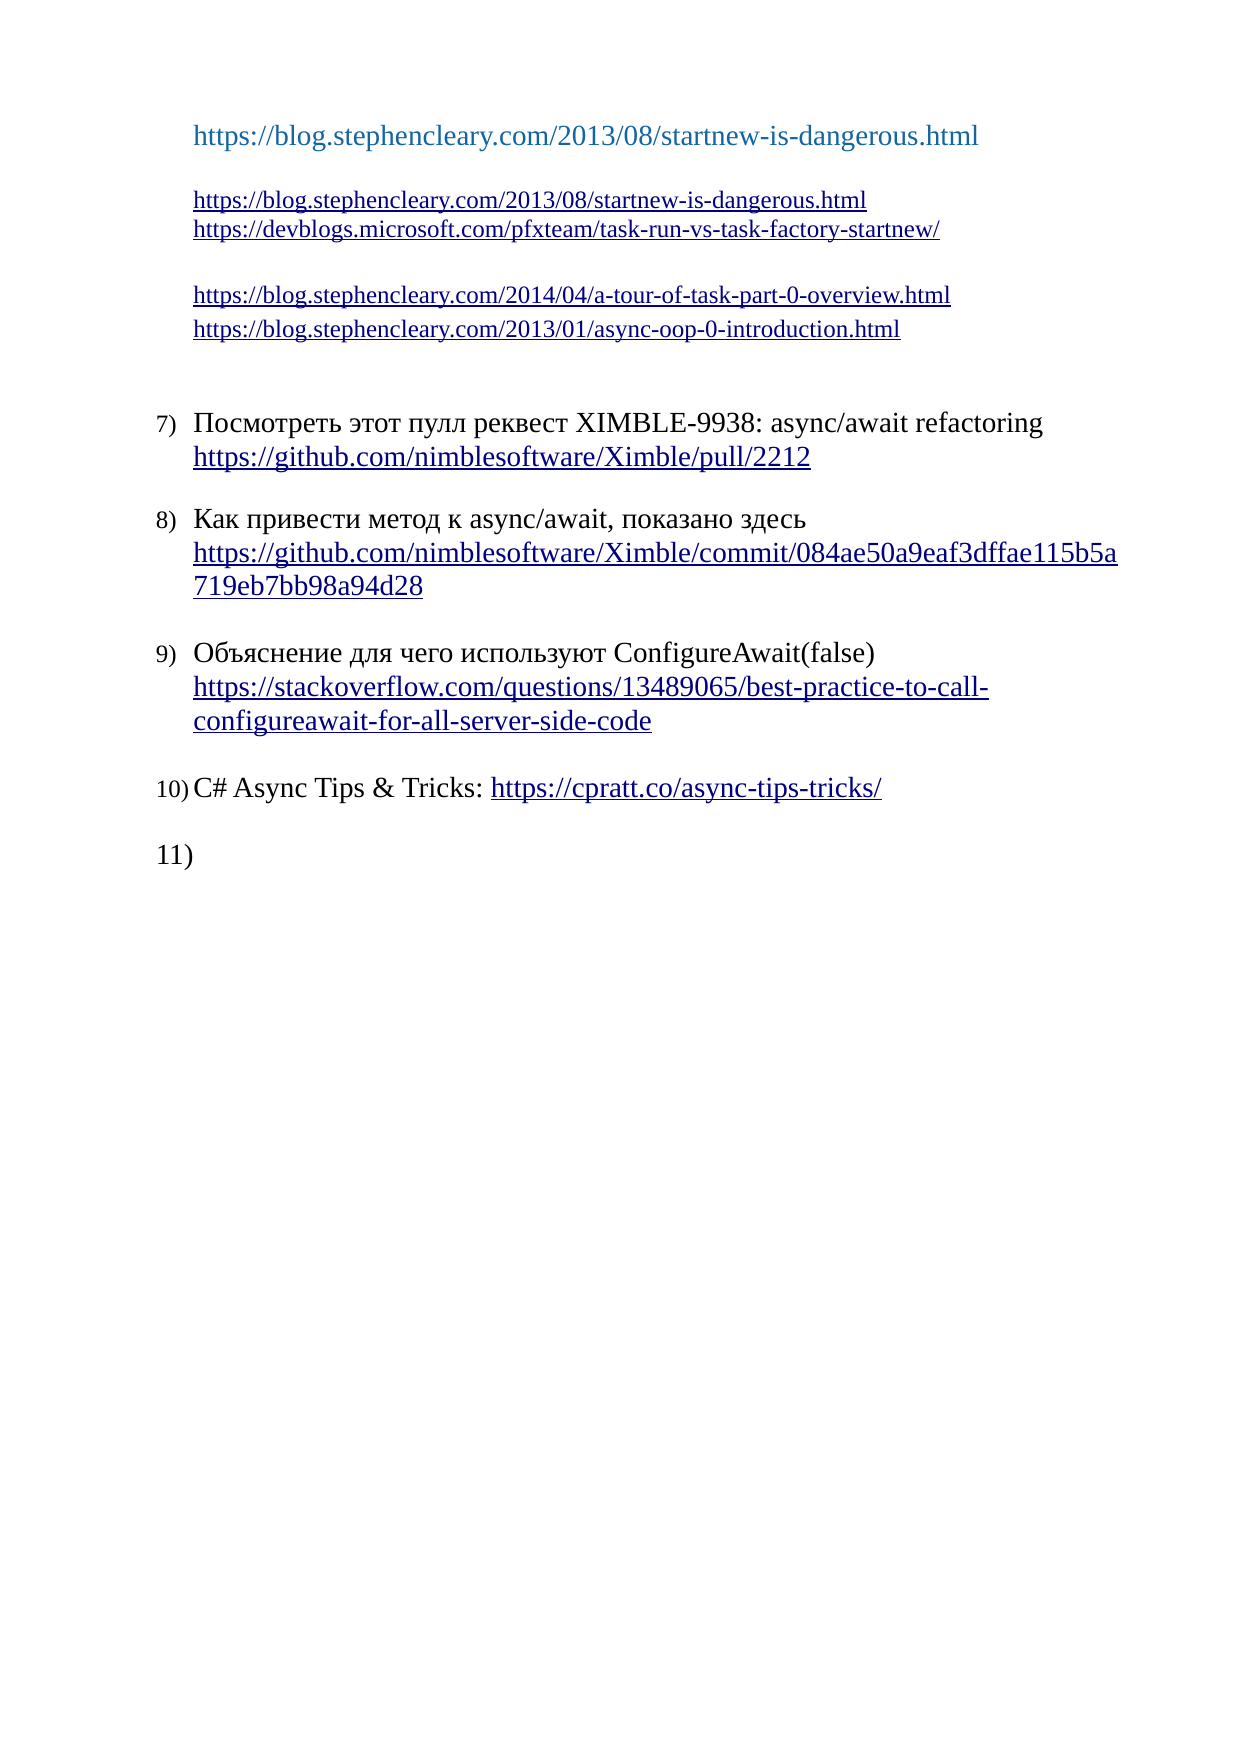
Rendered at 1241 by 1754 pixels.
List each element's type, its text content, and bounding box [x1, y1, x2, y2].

list Как привести метод к async/await, показано здесь https://github.com/nimblesoftware/Ximble/commit/084ae50a9eaf3dffae115b5a719eb7bb98a94d28 [156, 501, 1122, 602]
list Посмотреть этот пулл реквест XIMBLE-9938: async/await refactoring https://github.com/nimblesoftware/Ximble/pull/2212 [156, 406, 1122, 501]
list Объяснение для чего используют ConfigureAwait(false) https://stackoverflow.com/questions/13489065/best-practice-to-call-configureawait-for-all-server-side-code [156, 636, 1122, 736]
list C# Async Tips & Tricks: https://cpratt.co/async-tips-tricks/ [156, 770, 1122, 803]
list https://blog.stephencleary.com/2013/08/startnew-is-dangerous.html https://blog.stephencleary.com/2013/08/startnew-is-dangerous.html https://devblogs.microsoft.com/pfxteam/task-run-vs-task-factory-startnew/ https://blog.stephencleary.com/2014/04/a-tour-of-task-part-0-overview.html https://blog.stephencleary.com/2013/01/async-oop-0-introduction.html [156, 118, 1122, 372]
